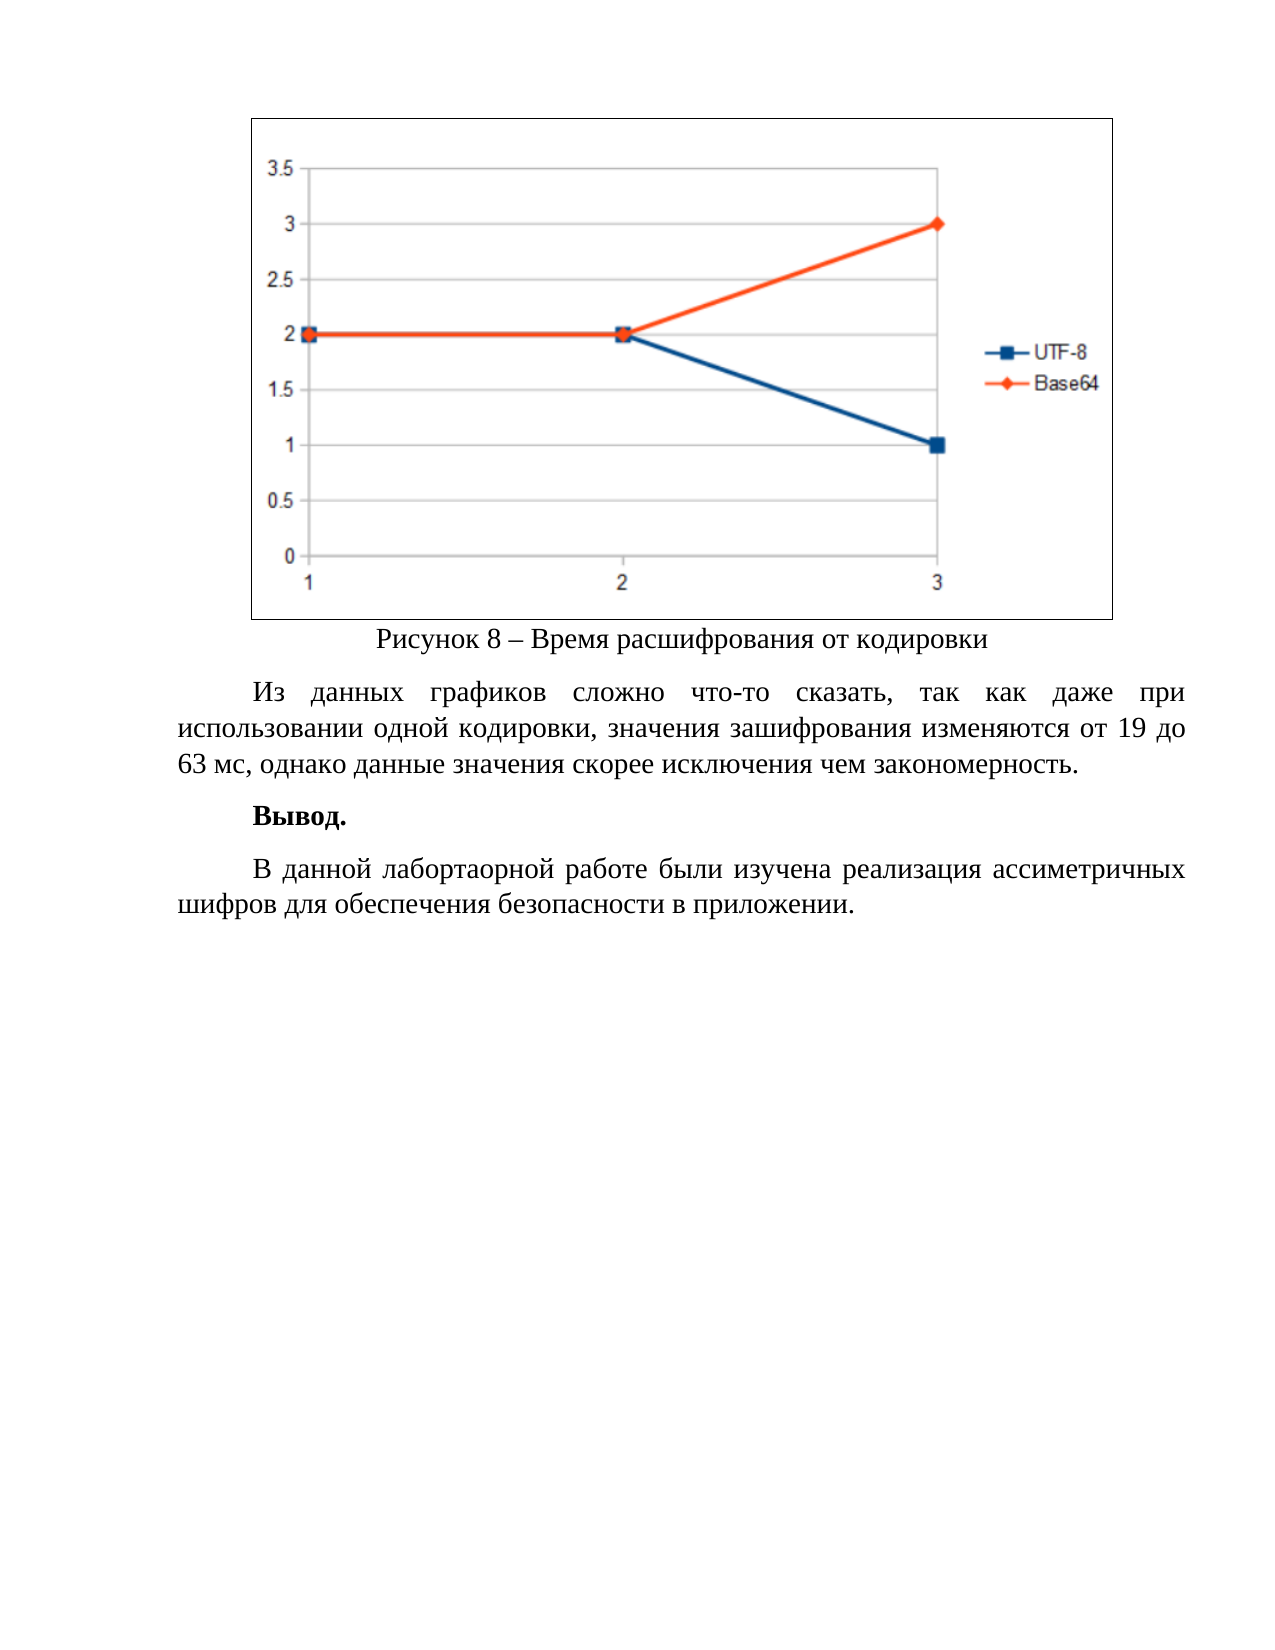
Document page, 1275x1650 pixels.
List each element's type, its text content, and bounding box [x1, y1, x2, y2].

picture [254, 121, 1110, 617]
text Рисунок 8 – Время расшифрования от кодировки [177, 118, 1186, 655]
text Вывод. [177, 798, 1186, 832]
text Из данных графиков сложно что-то сказать, так как даже при использовании одной кодировки, значения зашифрования изменяются от 19 до 63 мс, однако данные значения скорее исключения чем закономерность. [177, 674, 1186, 779]
text В данной лабортаорной работе были изучена реализация ассиметричных шифров для обеспечения безопасности в приложении. [177, 851, 1186, 920]
